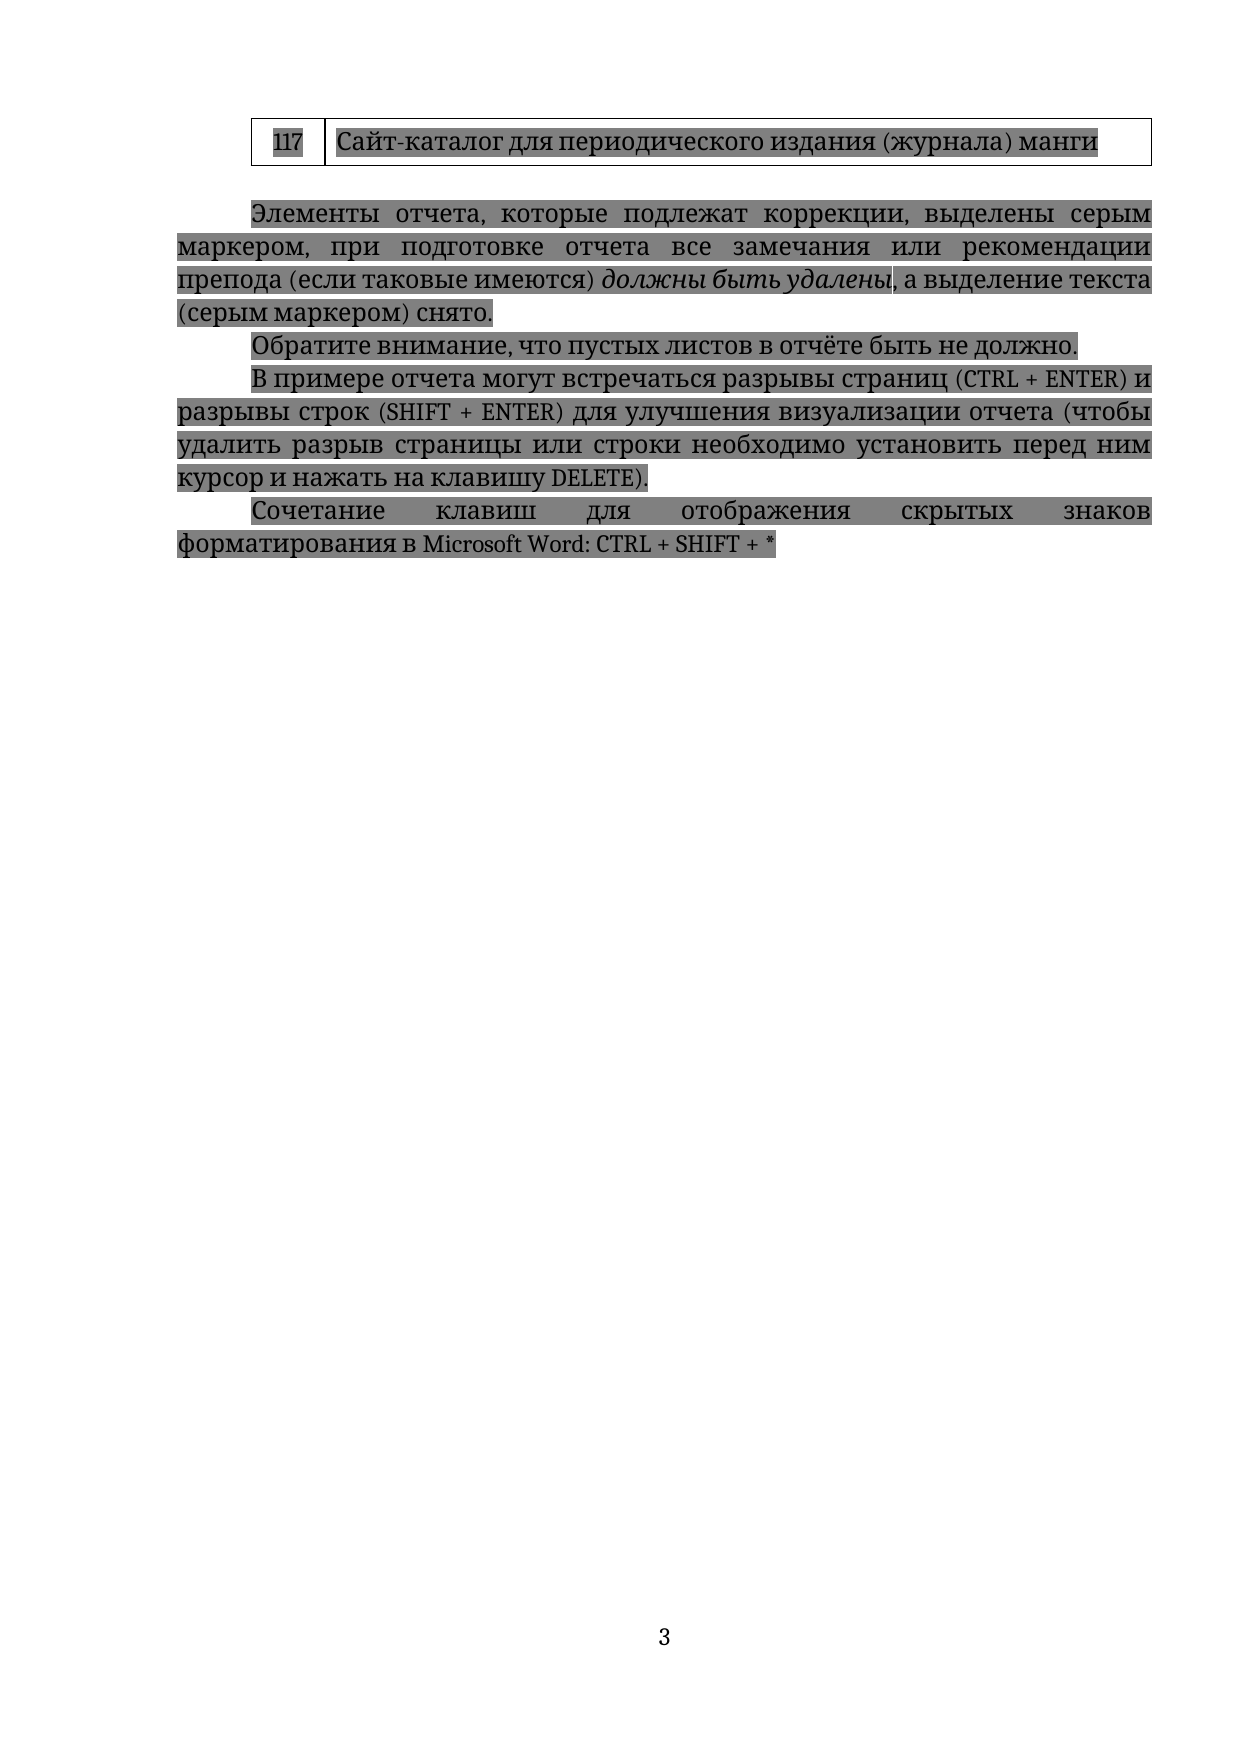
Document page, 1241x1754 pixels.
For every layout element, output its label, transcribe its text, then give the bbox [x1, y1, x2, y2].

table_header Сайт-каталог для периодического издания (журнала) манги [326, 119, 1151, 165]
text В примере отчета могут встречаться разрывы страниц (CTRL + ENTER) и разрывы строк (SHIFT + ENTER) для улучшения визуализации отчета (чтобы удалить разрыв страницы или строки необходимо установить перед ним курсор и нажать на клавишу DELETE). [177, 364, 1152, 492]
table_header 117 [252, 119, 324, 165]
text Элементы отчета, которые подлежат коррекции, выделены серым маркером, при подготовке отчета все замечания или рекомендации препода (если таковые имеются) должны быть удалены, а выделение текста (серым маркером) снято. [177, 199, 1152, 327]
text Сочетание клавиш для отображения скрытых знаков форматирования в Microsoft Word: CTRL + SHIFT + * [177, 497, 1152, 558]
text Обратите внимание, что пустых листов в отчёте быть не должно. [177, 332, 1152, 360]
